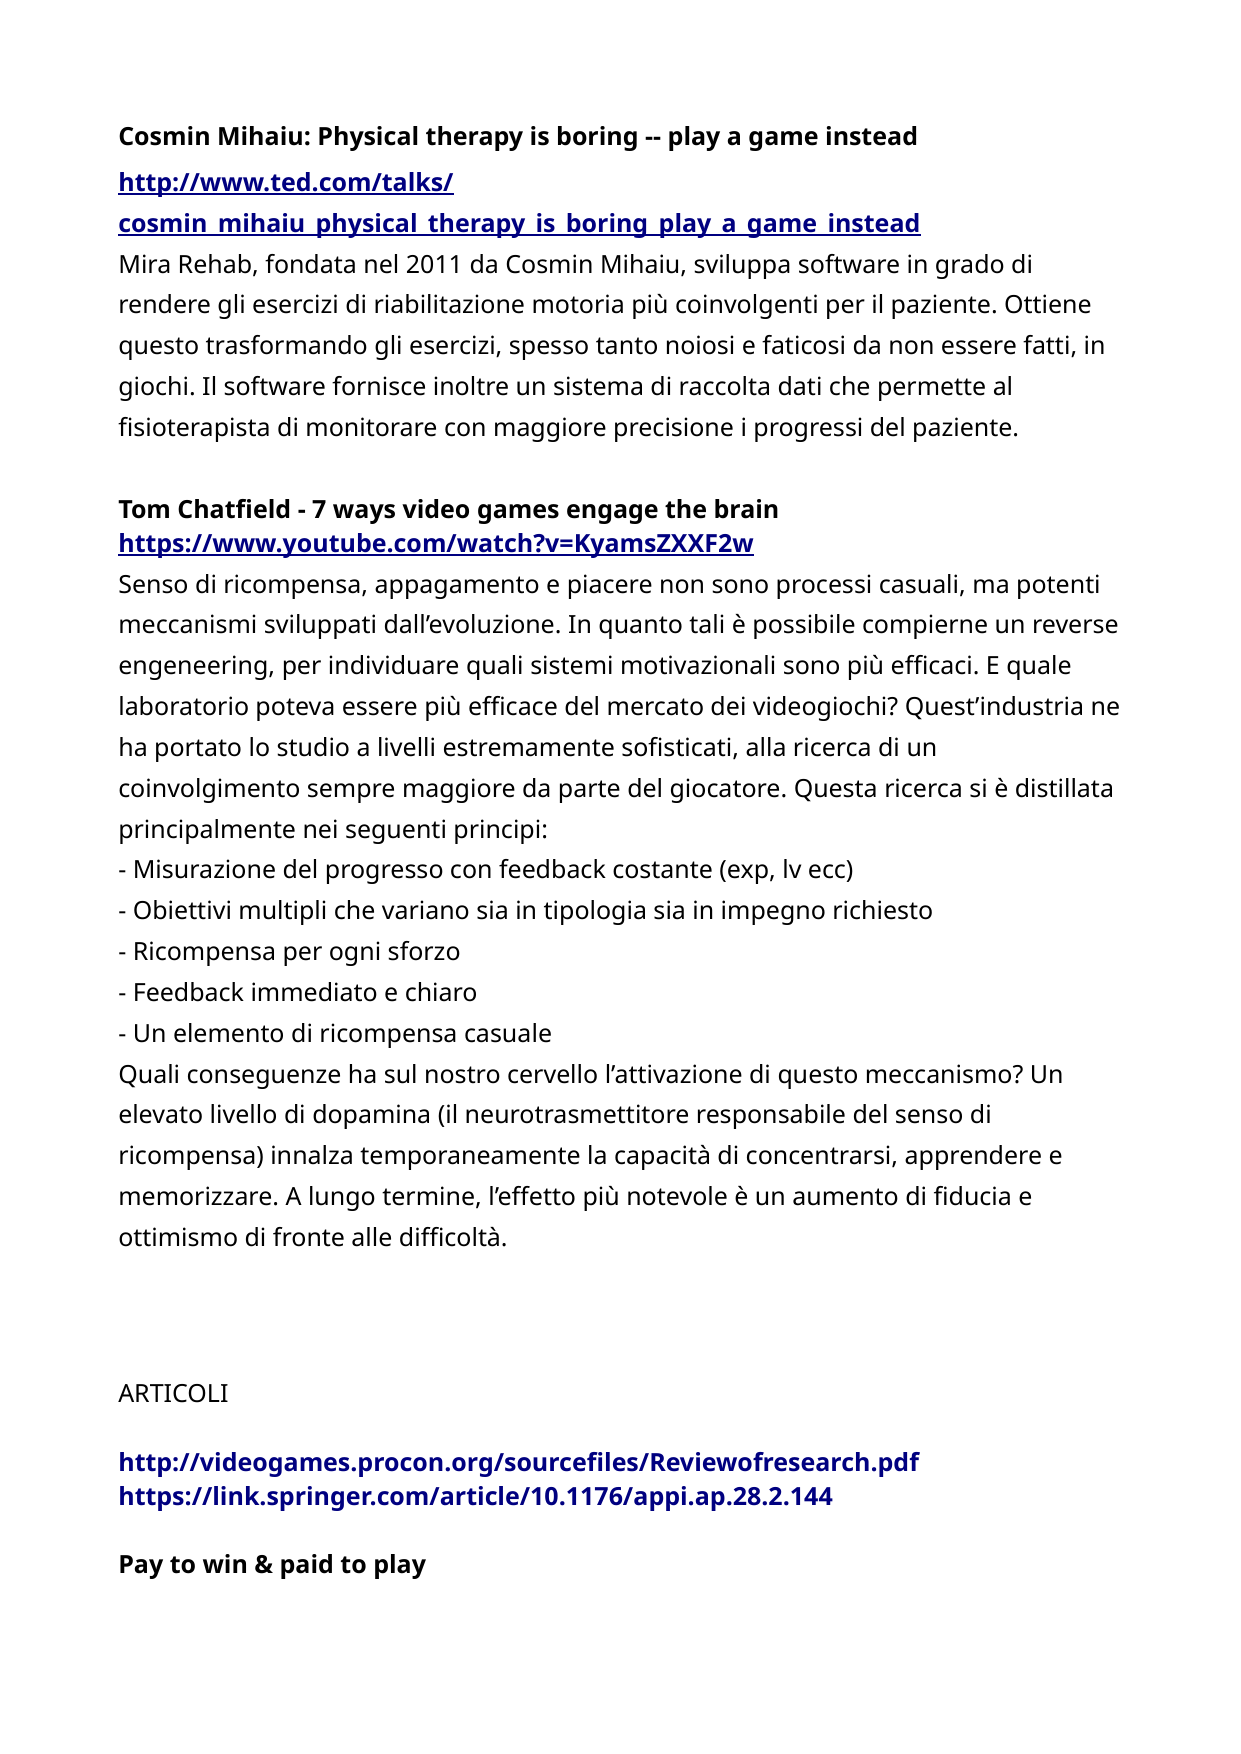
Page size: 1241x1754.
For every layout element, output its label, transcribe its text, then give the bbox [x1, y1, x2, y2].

text - Obiettivi multipli che variano sia in tipologia sia in impegno richiesto [118, 893, 1122, 927]
text - Ricompensa per ogni sforzo [118, 934, 1122, 968]
text https://www.youtube.com/watch?v=KyamsZXXF2w [118, 525, 1122, 559]
text - Feedback immediato e chiaro [118, 974, 1122, 1009]
text Senso di ricompensa, appagamento e piacere non sono processi casuali, ma potenti meccanismi sviluppati dall’evoluzione. In quanto tali è possibile compierne un reverse engeneering, per individuare quali sistemi motivazionali sono più efficaci. E quale laboratorio poteva essere più efficace del mercato dei videogiochi? Quest’industria ne ha portato lo studio a livelli estremamente sofisticati, alla ricerca di un coinvolgimento sempre maggiore da parte del giocatore. Questa ricerca si è distillata principalmente nei seguenti principi: [118, 566, 1122, 845]
text - Misurazione del progresso con feedback costante (exp, lv ecc) [118, 852, 1122, 886]
text https://link.springer.com/article/10.1176/appi.ap.28.2.144 [118, 1478, 1122, 1512]
text - Un elemento di ricompensa casuale [118, 1015, 1122, 1049]
text ARTICOLI [118, 1376, 1122, 1410]
text Quali conseguenze ha sul nostro cervello l’attivazione di questo meccanismo? Un elevato livello di dopamina (il neurotrasmettitore responsabile del senso di ricompensa) innalza temporaneamente la capacità di concentrarsi, apprendere e memorizzare. A lungo termine, l’effetto più notevole è un aumento di fiducia e ottimismo di fronte alle difficoltà. [118, 1056, 1122, 1254]
text Pay to win & paid to play [118, 1546, 1122, 1581]
text http://www.ted.com/talks/cosmin_mihaiu_physical_therapy_is_boring_play_a_game_instead [118, 165, 1122, 239]
subtitle Tom Chatfield - 7 ways video games engage the brain [118, 491, 1122, 525]
text http://videogames.procon.org/sourcefiles/Reviewofresearch.pdf [118, 1444, 1122, 1478]
subtitle Cosmin Mihaiu: Physical therapy is boring -- play a game instead [118, 118, 1122, 152]
text Mira Rehab, fondata nel 2011 da Cosmin Mihaiu, sviluppa software in grado di rendere gli esercizi di riabilitazione motoria più coinvolgenti per il paziente. Ottiene questo trasformando gli esercizi, spesso tanto noiosi e faticosi da non essere fatti, in giochi. Il software fornisce inoltre un sistema di raccolta dati che permette al fisioterapista di monitorare con maggiore precisione i progressi del paziente. [118, 246, 1122, 444]
